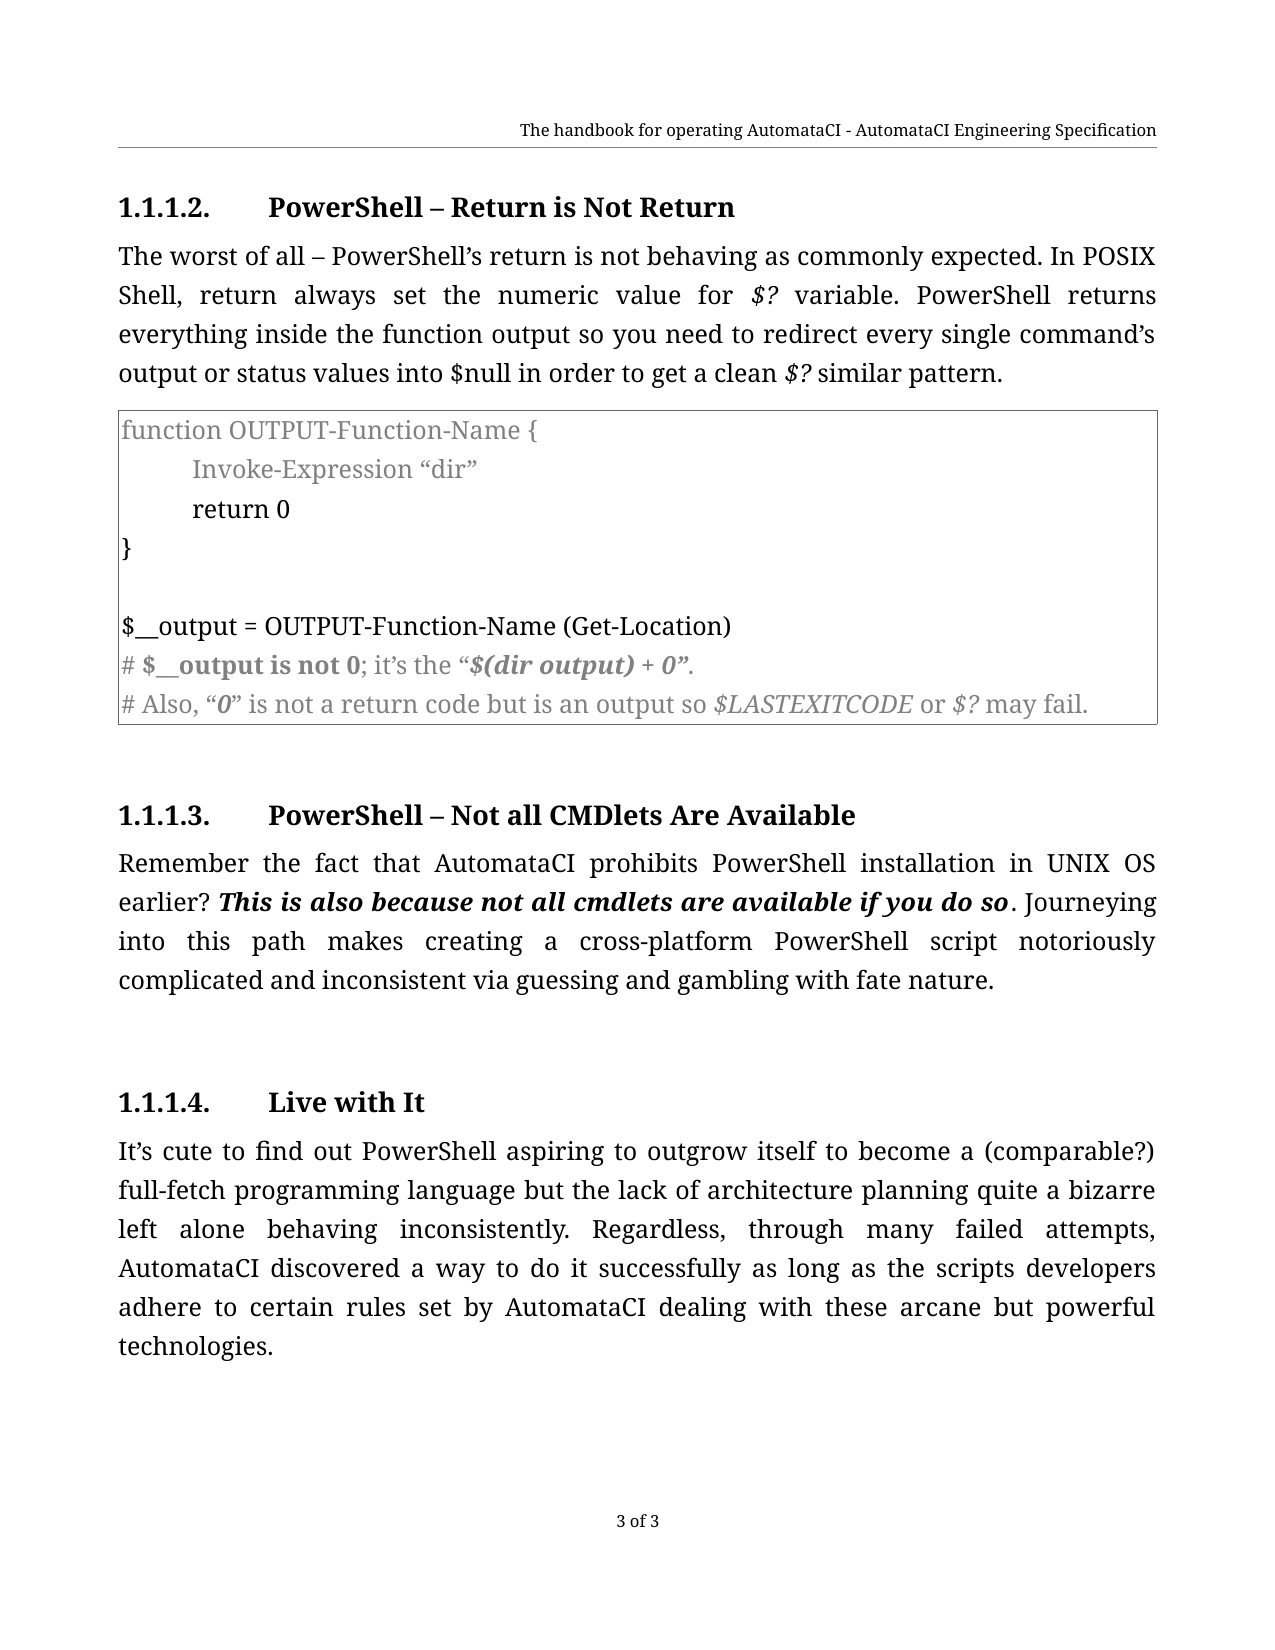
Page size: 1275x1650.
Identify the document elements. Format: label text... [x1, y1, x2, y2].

text It’s cute to find out PowerShell aspiring to outgrow itself to become a (comparable?) full-fetch programming language but the lack of architecture planning quite a bizarre left alone behaving inconsistently. Regardless, through many failed attempts, AutomataCI discovered a way to do it successfully as long as the scripts developers adhere to certain rules set by AutomataCI dealing with these arcane but powerful technologies. [118, 1133, 1157, 1363]
text function OUTPUT-Function-Name { [119, 411, 1157, 447]
text Invoke-Expression “dir” [119, 449, 1157, 486]
text return 0 [119, 488, 1157, 525]
subtitle PowerShell – Return is Not Return [118, 189, 1157, 226]
text # $__output is not 0; it’s the “$(dir output) + 0”. [119, 645, 1157, 682]
text The worst of all – PowerShell’s return is not behaving as commonly expected. In POSIX Shell, return always set the numeric value for $? variable. PowerShell returns everything inside the function output so you need to redirect every single command’s output or status values into $null in order to get a clean $? similar pattern. [118, 238, 1157, 390]
text $__output = OUTPUT-Function-Name (Get-Location) [119, 606, 1157, 643]
text Remember the fact that AutomataCI prohibits PowerShell installation in UNIX OS earlier? This is also because not all cmdlets are available if you do so. Journeying into this path makes creating a cross-platform PowerShell script notoriously complicated and inconsistent via guessing and gambling with fate nature. [118, 846, 1157, 997]
subtitle PowerShell – Not all CMDlets Are Available [118, 796, 1157, 833]
text } [119, 527, 1157, 564]
subtitle Live with It [118, 1084, 1157, 1121]
text # Also, “0” is not a return code but is an output so $LASTEXITCODE or $? may fail. [119, 684, 1157, 724]
